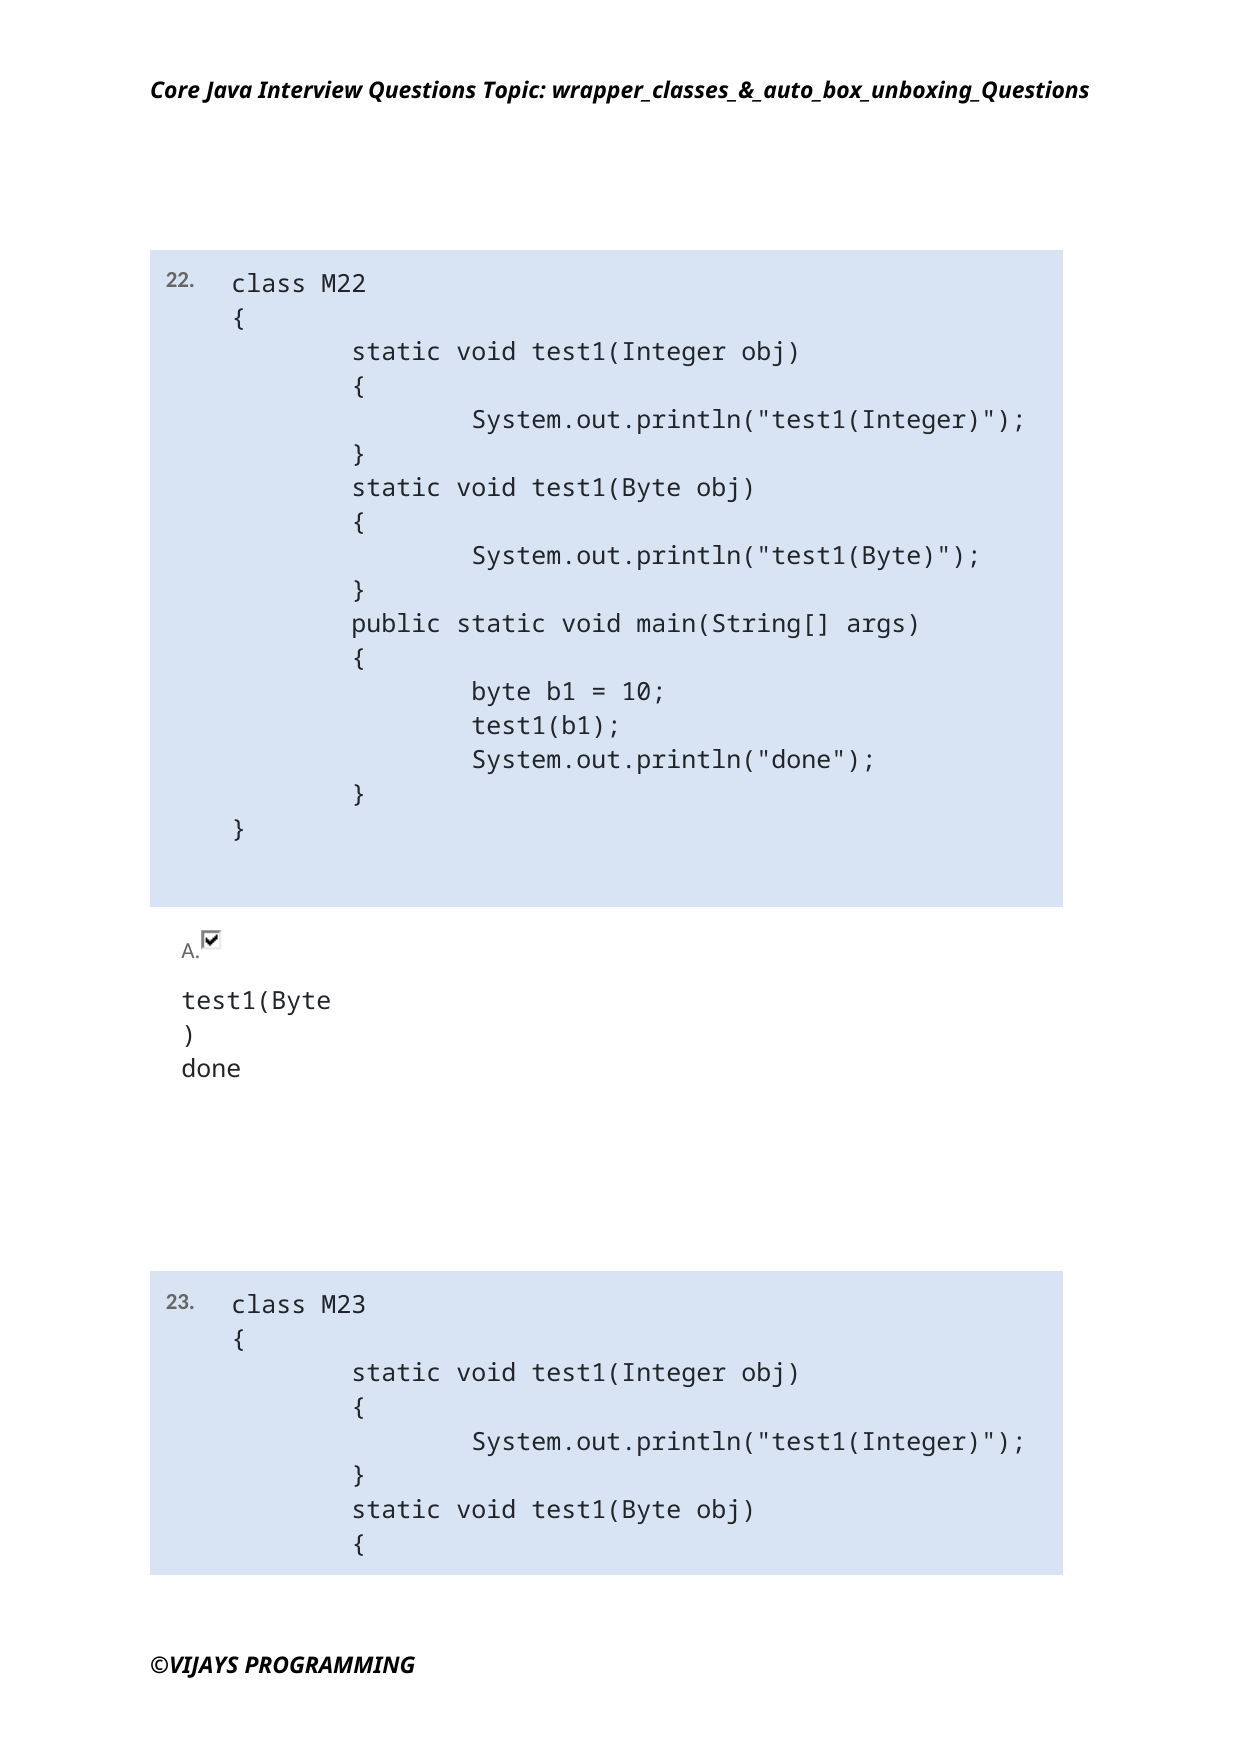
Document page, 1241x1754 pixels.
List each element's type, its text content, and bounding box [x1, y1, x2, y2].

table_header [181, 166, 242, 234]
table_cell class M22 { static void test1(Integer obj) { System.out.println("test1(Integer)"); } static void test1(Byte obj) { System.out.println("test1(Byte)"); } public static void main(String[] args) { byte b1 = 10; test1(b1); System.out.println("done"); } } [216, 250, 1063, 907]
table_header [181, 1221, 442, 1255]
table_header [1063, 1271, 1090, 1575]
table_cell 22. [150, 250, 216, 907]
table_header class M23 { static void test1(Integer obj) { System.out.println("test1(Integer)"); } static void test1(Byte obj) { [216, 1271, 1063, 1575]
table_header [181, 1187, 346, 1221]
table_cell [1063, 250, 1090, 907]
table_cell [150, 907, 1090, 1271]
table_cell [150, 150, 1090, 249]
table_header 23. [150, 1271, 216, 1575]
table_header A. test1(Byte) done [181, 922, 332, 1187]
